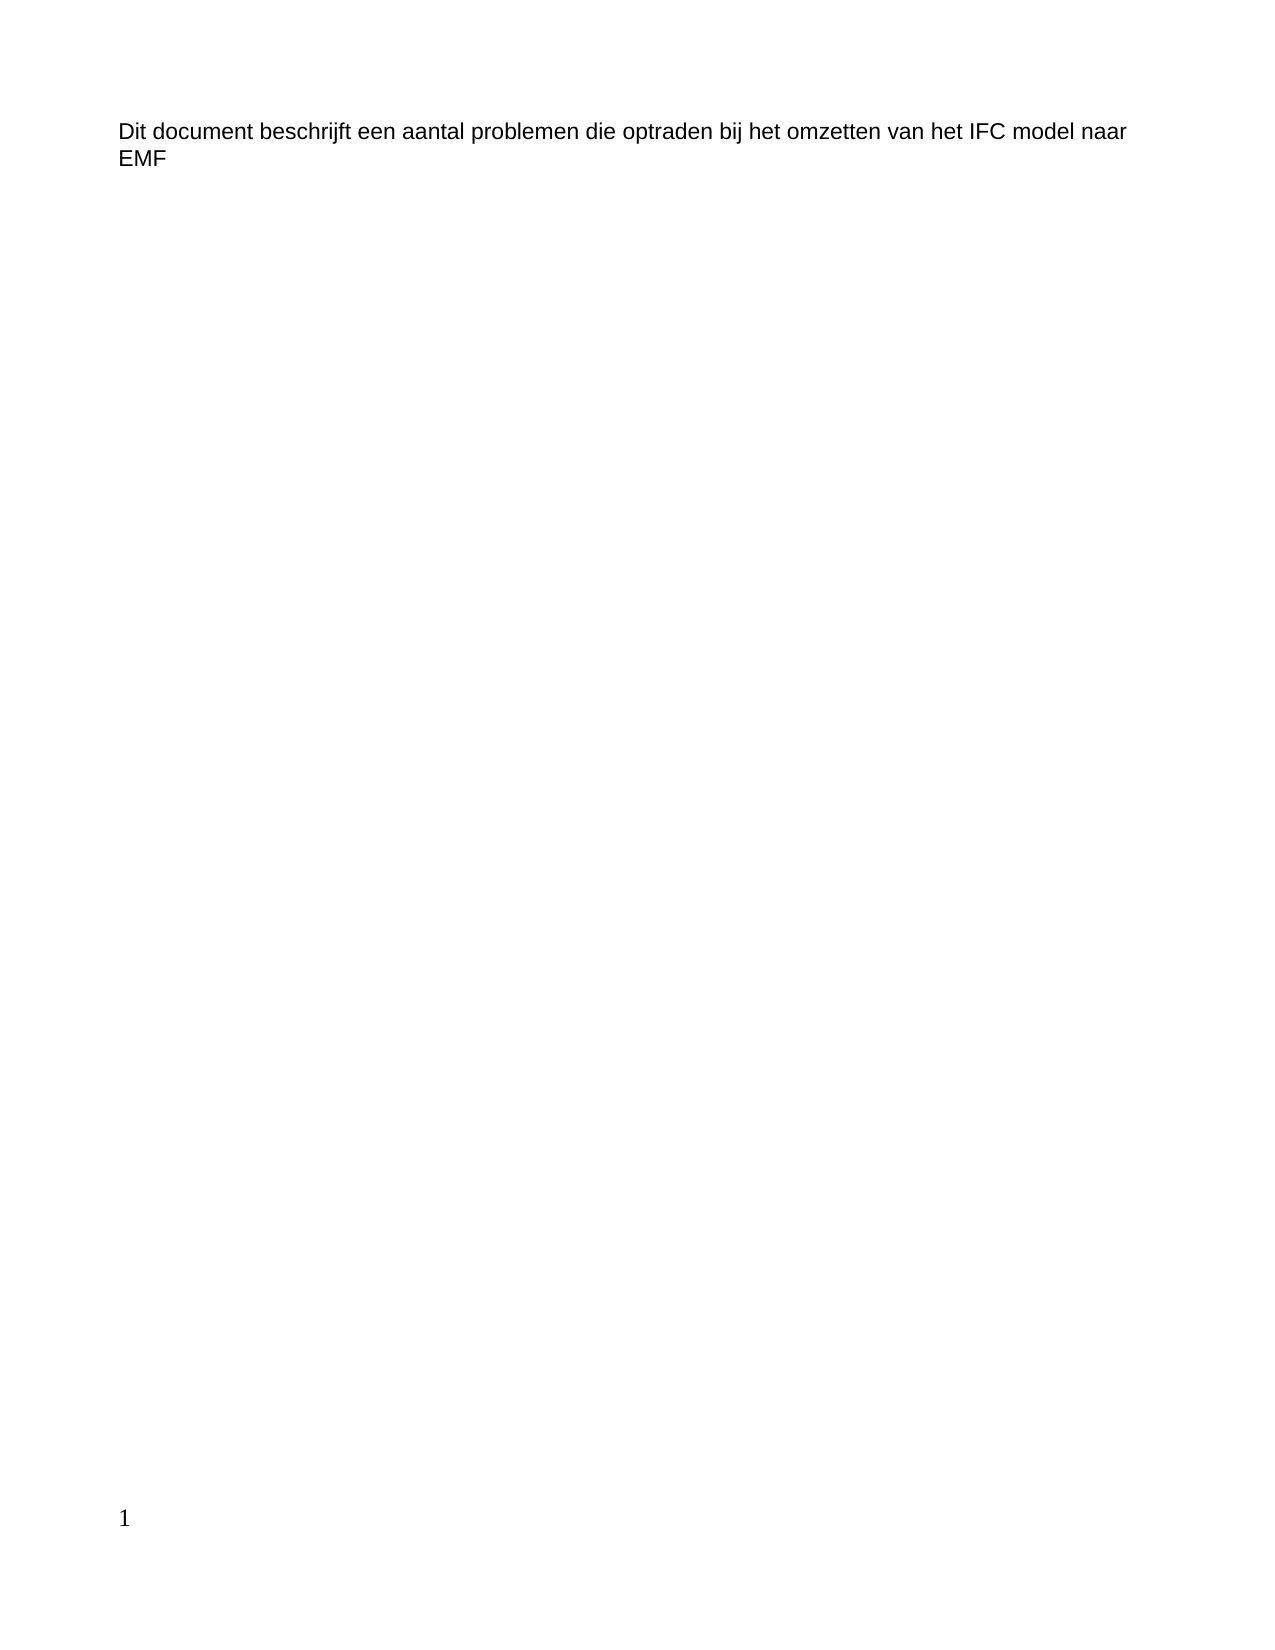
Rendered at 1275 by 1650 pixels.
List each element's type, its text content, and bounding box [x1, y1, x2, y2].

text Dit document beschrijft een aantal problemen die optraden bij het omzetten van het IFC model naar EMF [118, 118, 1157, 171]
